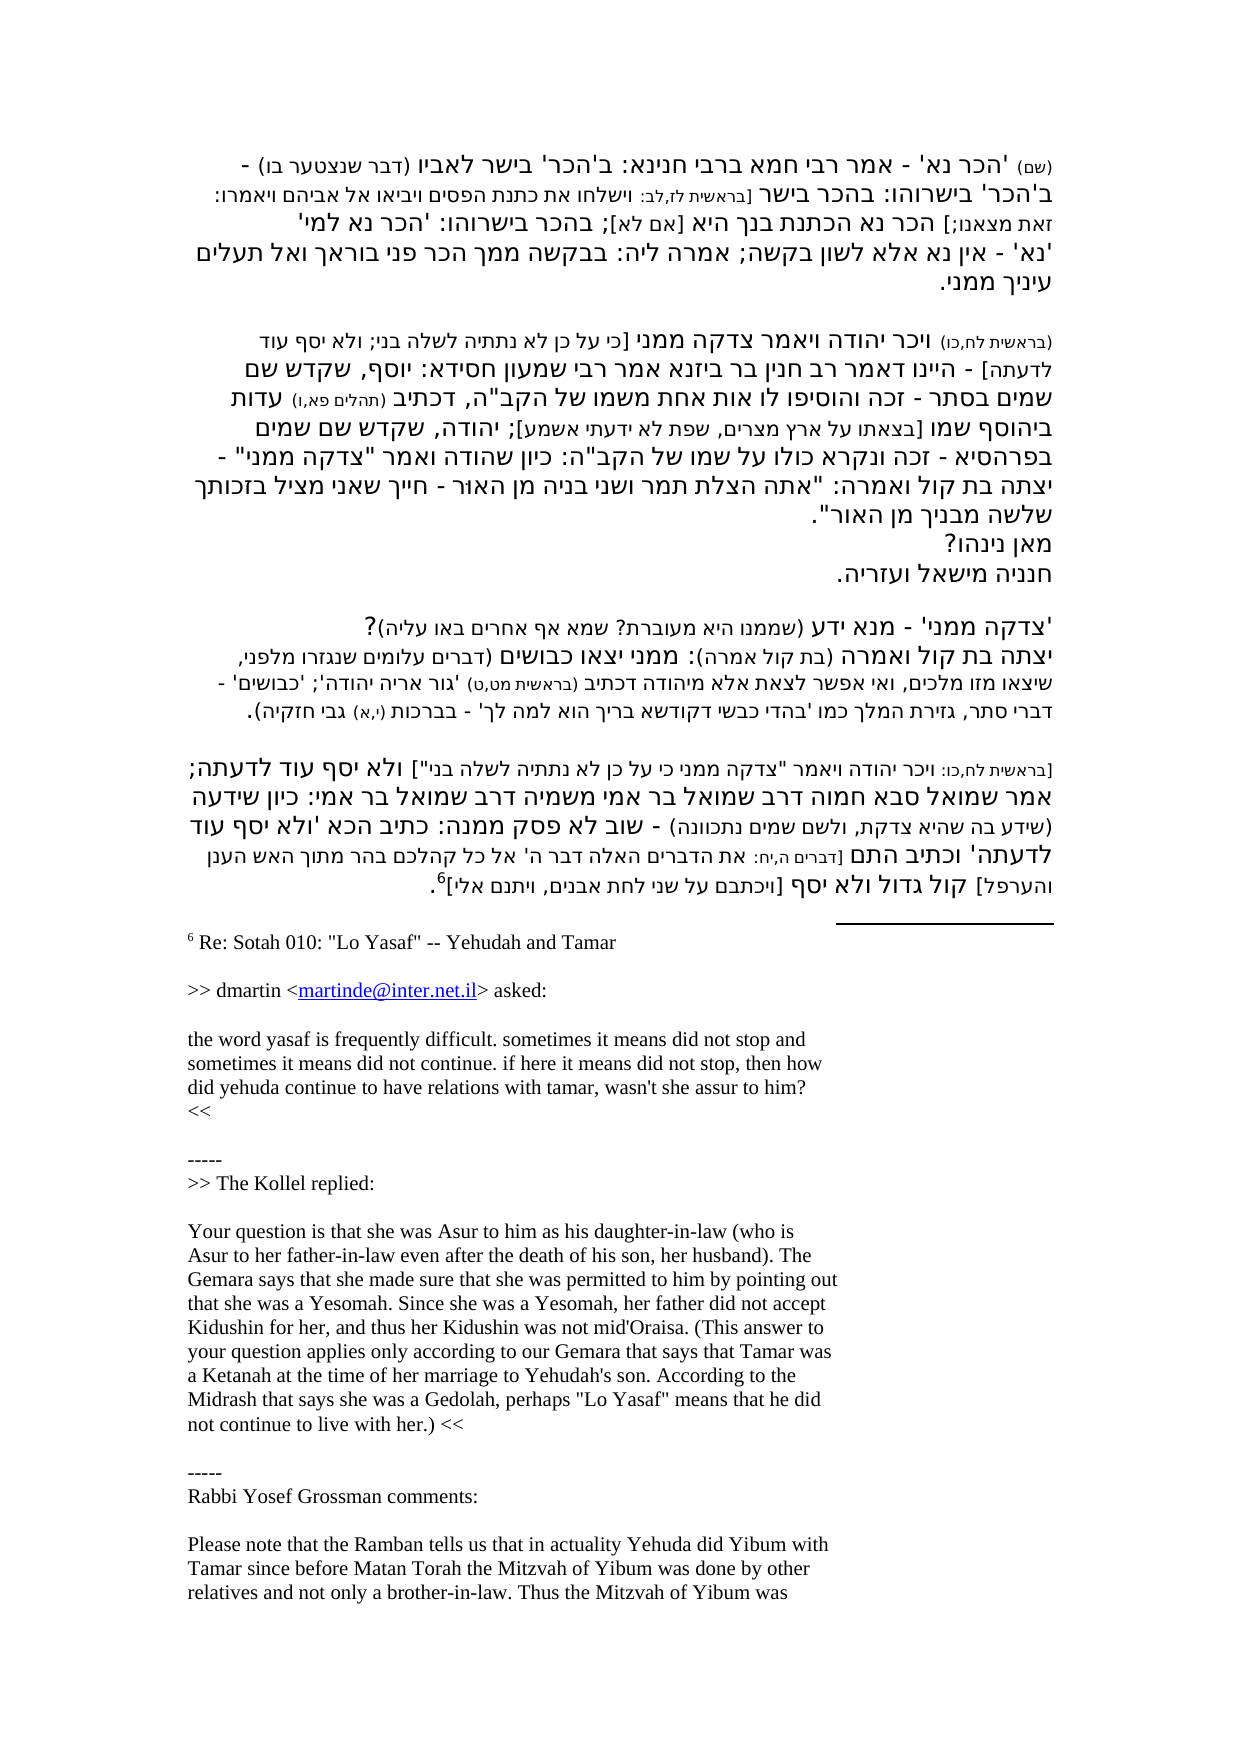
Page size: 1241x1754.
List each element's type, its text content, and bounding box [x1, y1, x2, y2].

text מאן נינהו? [187, 530, 1053, 559]
text [בראשית לח,כו: ויכר יהודה ויאמר "צדקה ממני כי על כן לא נתתיה לשלה בני"] ולא יסף עוד לדעתה; אמר שמואל סבא חמוה דרב שמואל בר אמי משמיה דרב שמואל בר אמי: כיון שידעה (שידע בה שהיא צדקת, ולשם שמים נתכוונה) - שוב לא פסק ממנה: כתיב הכא 'ולא יסף עוד לדעתה' וכתיב התם [דברים ה,יח: את הדברים האלה דבר ה' אל כל קהלכם בהר מתוך האש הענן והערפל] קול גדול ולא יסף [ויכתבם על שני לחת אבנים, ויתנם אלי]. [187, 753, 1053, 899]
text יצתה בת קול ואמרה (בת קול אמרה): ממני יצאו כבושים (דברים עלומים שנגזרו מלפני, שיצאו מזו מלכים, ואי אפשר לצאת אלא מיהודה דכתיב (בראשית מט,ט) 'גור אריה יהודה'; 'כבושים' - דברי סתר, גזירת המלך כמו 'בהדי כבשי דקודשא בריך הוא למה לך' - בברכות (י,א) גבי חזקיה). [187, 641, 1053, 724]
text Re: Sotah 010: "Lo Yasaf" -- Yehudah and Tamar >> dmartin <martinde@inter.net.il> asked: the word yasaf is frequently difficult. sometimes it means did not stop and sometimes it means did not continue. if here it means did not stop, then how did yehuda continue to have relations with tamar, wasn't she assur to him? << ----- >> The Kollel replied: Your question is that she was Asur to him as his daughter-in-law (who is Asur to her father-in-law even after the death of his son, her husband). The Gemara says that she made sure that she was permitted to him by pointing out that she was a Yesomah. Since she was a Yesomah, her father did not accept Kidushin for her, and thus her Kidushin was not mid'Oraisa. (This answer to your question applies only according to our Gemara that says that Tamar was a Ketanah at the time of her marriage to Yehudah's son. According to the Midrash that says she was a Gedolah, perhaps "Lo Yasaf" means that he did not continue to live with her.) << ----- Rabbi Yosef Grossman comments: Please note that the Ramban tells us that in actuality Yehuda did Yibum with Tamar since before Matan Torah the Mitzvah of Yibum was done by other relatives and not only a brother-in-law. Thus the Mitzvah of Yibum was [187, 930, 1053, 1604]
text 'צדקה ממני' - מנא ידע (שממנו היא מעוברת? שמא אף אחרים באו עליה)? [187, 612, 1053, 641]
text חנניה מישאל ועזריה. [187, 559, 1053, 588]
text (בראשית לח,כו) ויכר יהודה ויאמר צדקה ממני [כי על כן לא נתתיה לשלה בני; ולא יסף עוד לדעתה] - היינו דאמר רב חנין בר ביזנא אמר רבי שמעון חסידא: יוסף, שקדש שם שמים בסתר - זכה והוסיפו לו אות אחת משמו של הקב"ה, דכתיב (תהלים פא,ו) עדות ביהוסף שמו [בצאתו על ארץ מצרים, שפת לא ידעתי אשמע]; יהודה, שקדש שם שמים בפרהסיא - זכה ונקרא כולו על שמו של הקב"ה: כיון שהודה ואמר "צדקה ממני" - יצתה בת קול ואמרה: "אתה הצלת תמר ושני בניה מן האוּר - חייך שאני מציל בזכותך שלשה מבניך מן האור". [187, 325, 1053, 530]
text (שם) 'הכר נא' - אמר רבי חמא ברבי חנינא: ב'הכר' בישר לאביו (דבר שנצטער בו) - ב'הכר' בישרוהו: בהכר בישר [בראשית לז,לב: וישלחו את כתנת הפסים ויביאו אל אביהם ויאמרו: זאת מצאנו;] הכר נא הכתנת בנך היא [אם לא]; בהכר בישרוהו: 'הכר נא למי' [187, 150, 1053, 238]
text 'נא' - אין נא אלא לשון בקשה; אמרה ליה: בבקשה ממך הכר פני בוראך ואל תעלים עיניך ממני. [187, 238, 1053, 296]
